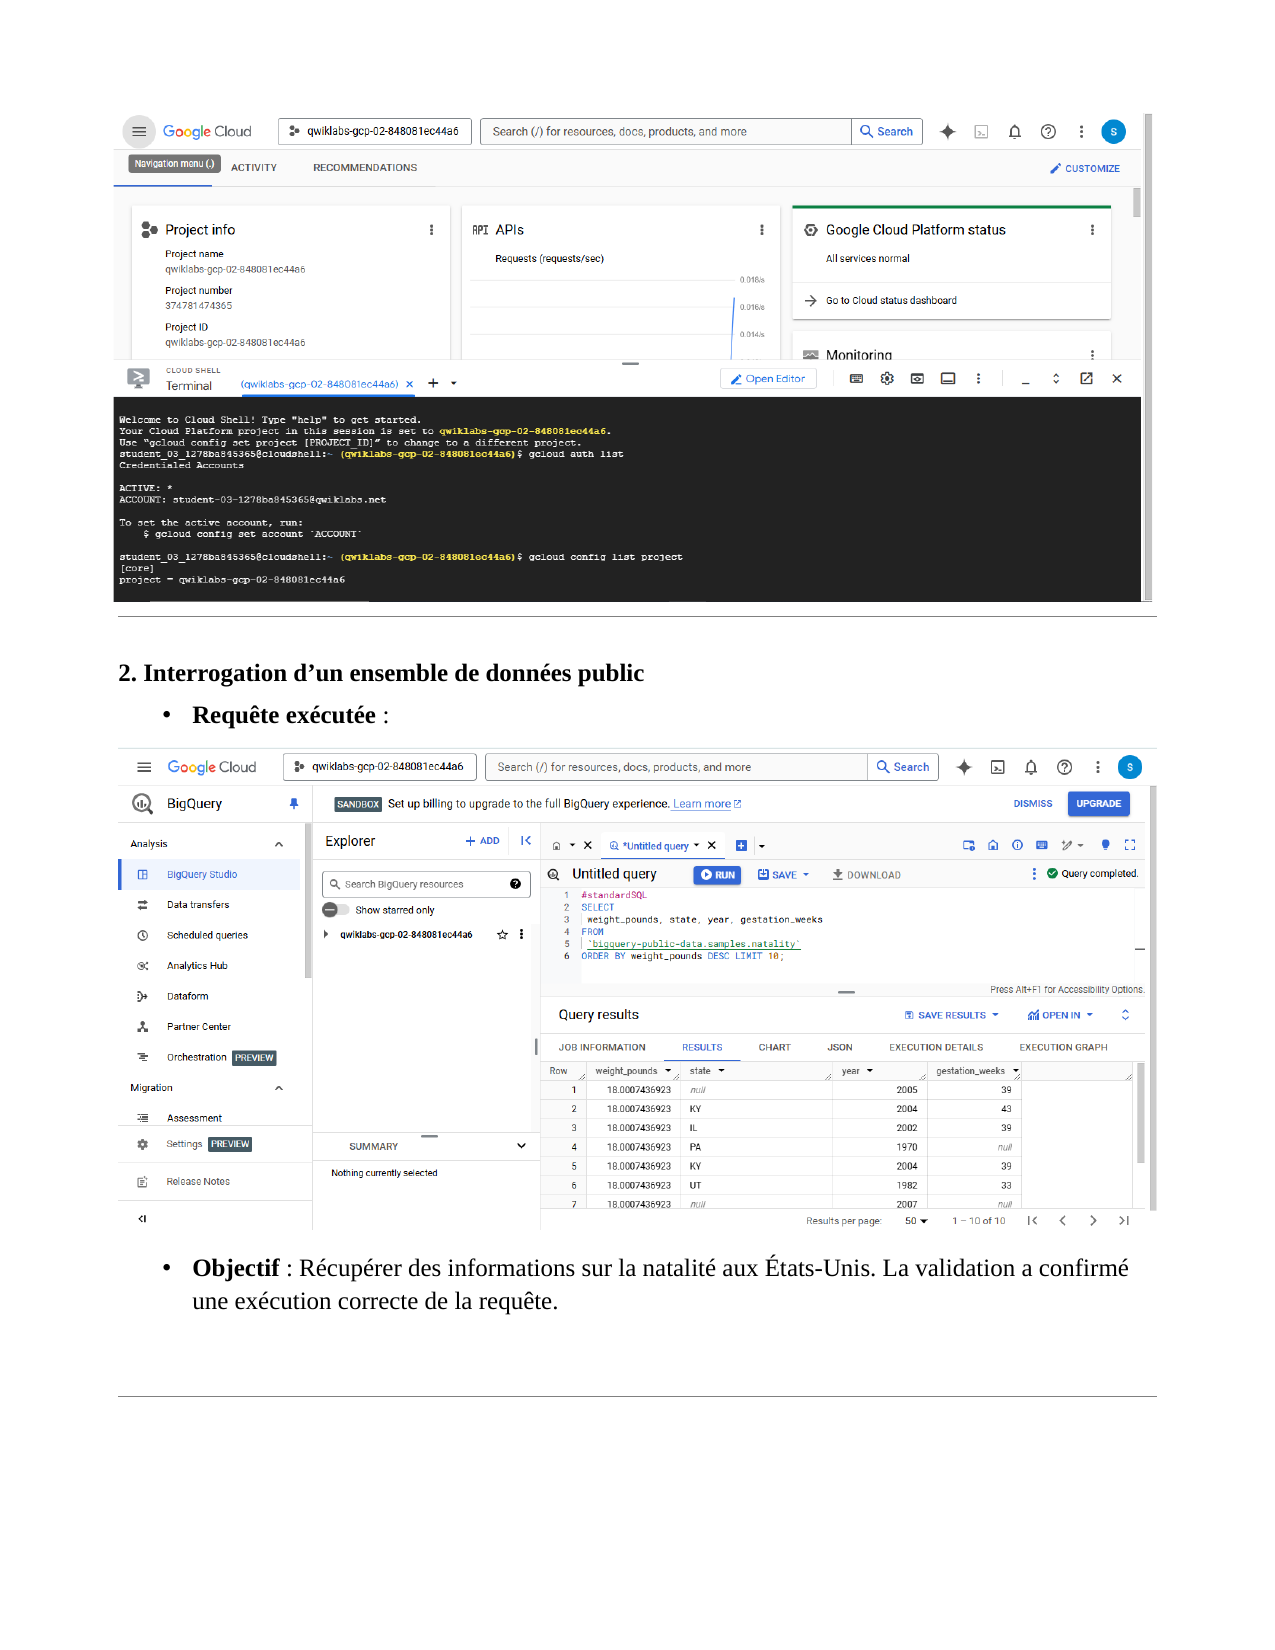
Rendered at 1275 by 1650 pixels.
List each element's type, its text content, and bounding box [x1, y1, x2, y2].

picture [113, 113, 1153, 602]
subtitle 2. Interrogation d’un ensemble de données public [118, 658, 1157, 687]
list Objectif : Récupérer des informations sur la natalité aux États-Unis. La validation a confirmé une exécution correcte de la requête. [162, 1253, 1157, 1315]
list Requête exécutée : [162, 700, 1157, 728]
picture [118, 747, 1157, 1230]
